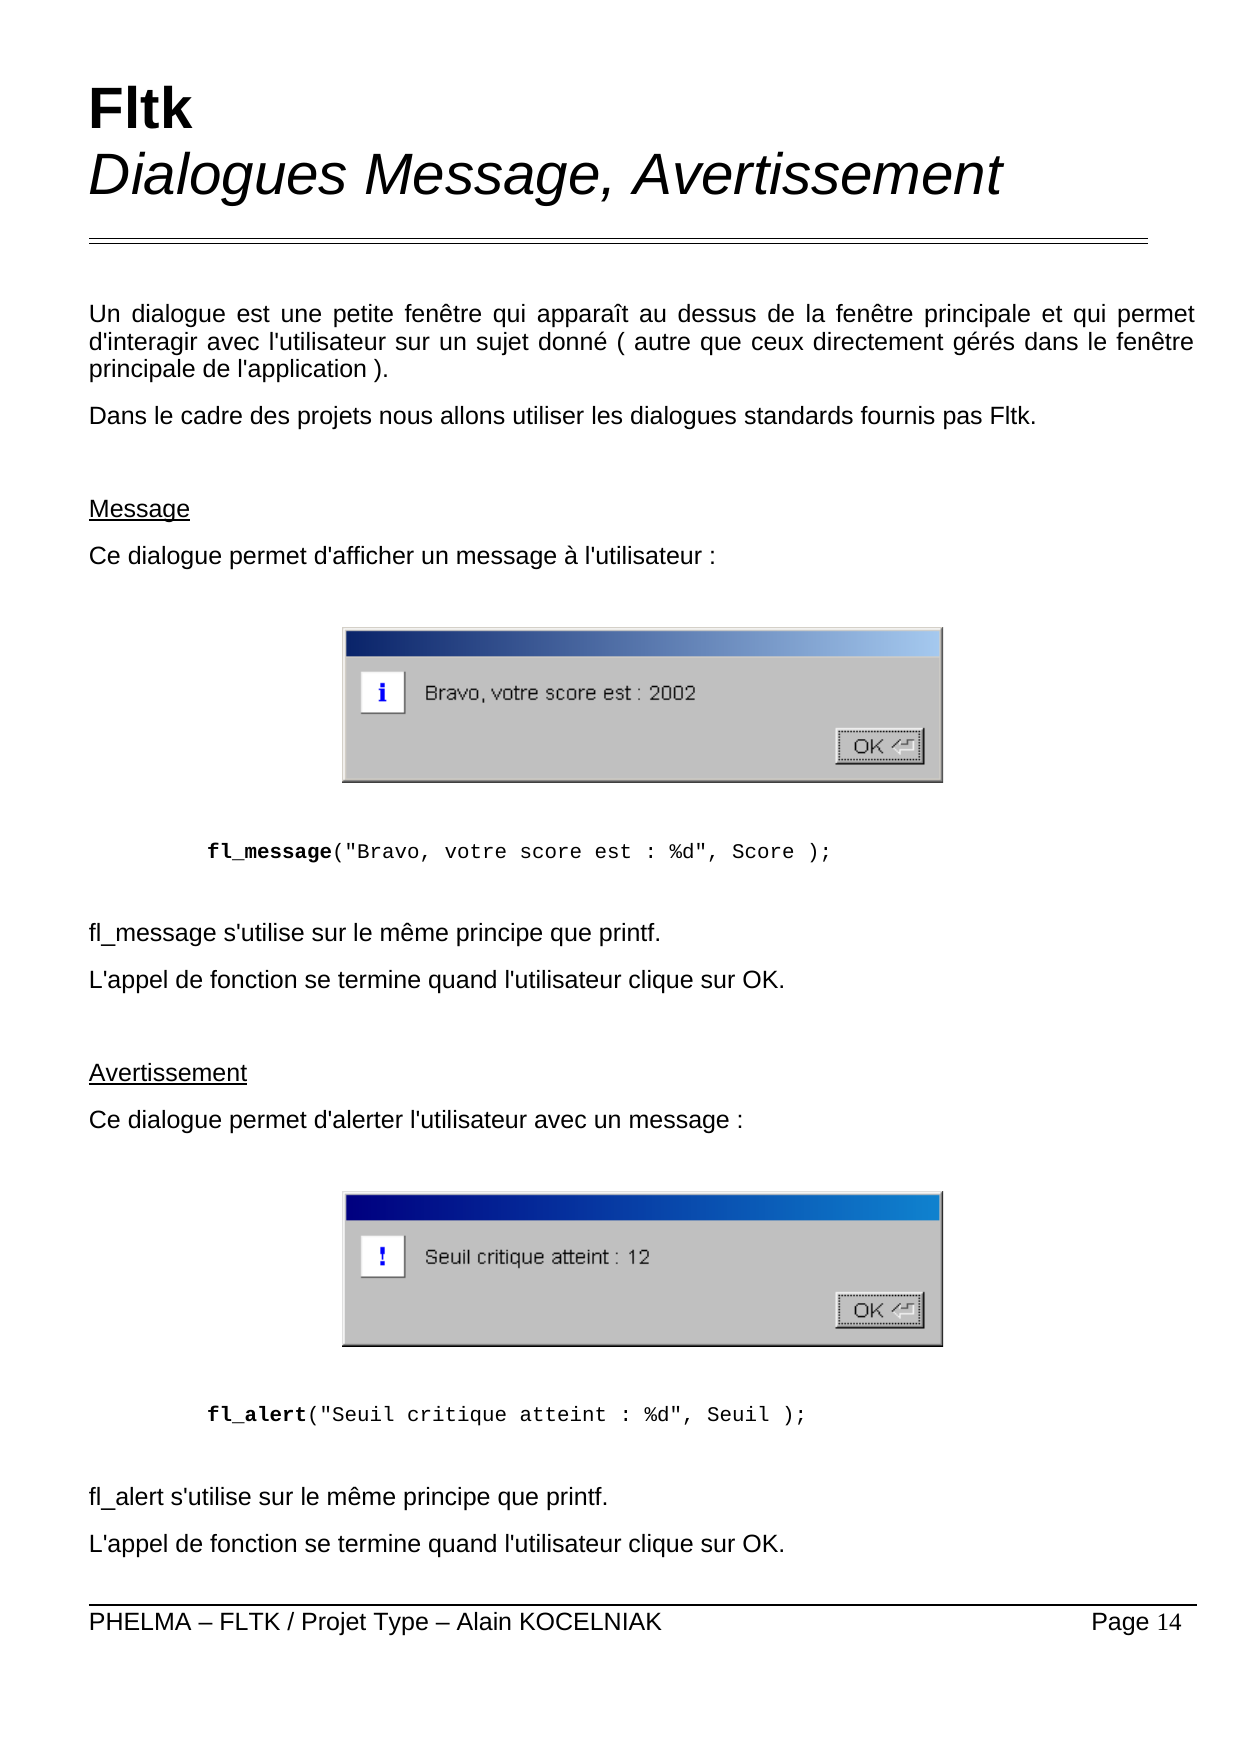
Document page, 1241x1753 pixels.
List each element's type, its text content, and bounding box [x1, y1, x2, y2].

text Avertissement [89, 1059, 1197, 1087]
text Ce dialogue permet d'afficher un message à l'utilisateur : [89, 542, 1197, 570]
subtitle [89, 239, 1148, 243]
text fl_message("Bravo, votre score est : %d", Score ); [207, 841, 1197, 864]
text Message [89, 495, 1197, 523]
text L'appel de fonction se termine quand l'utilisateur clique sur OK. [89, 966, 1197, 994]
text Dans le cadre des projets nous allons utiliser les dialogues standards fournis pas Fltk. [89, 402, 1197, 430]
subtitle Fltk Dialogues Message, Avertissement [89, 76, 1148, 238]
text fl_message s'utilise sur le même principe que printf. [89, 919, 1197, 947]
text fl_alert s'utilise sur le même principe que printf. [89, 1483, 1197, 1511]
text L'appel de fonction se termine quand l'utilisateur clique sur OK. [89, 1530, 1197, 1558]
text Ce dialogue permet d'alerter l'utilisateur avec un message : [89, 1106, 1197, 1134]
text fl_alert("Seuil critique atteint : %d", Seuil ); [207, 1404, 1197, 1428]
text Un dialogue est une petite fenêtre qui apparaît au dessus de la fenêtre principale et qui permet d'interagir avec l'utilisateur sur un sujet donné ( autre que ceux directement gérés dans le fenêtre principale de l'application ). [89, 299, 1197, 383]
